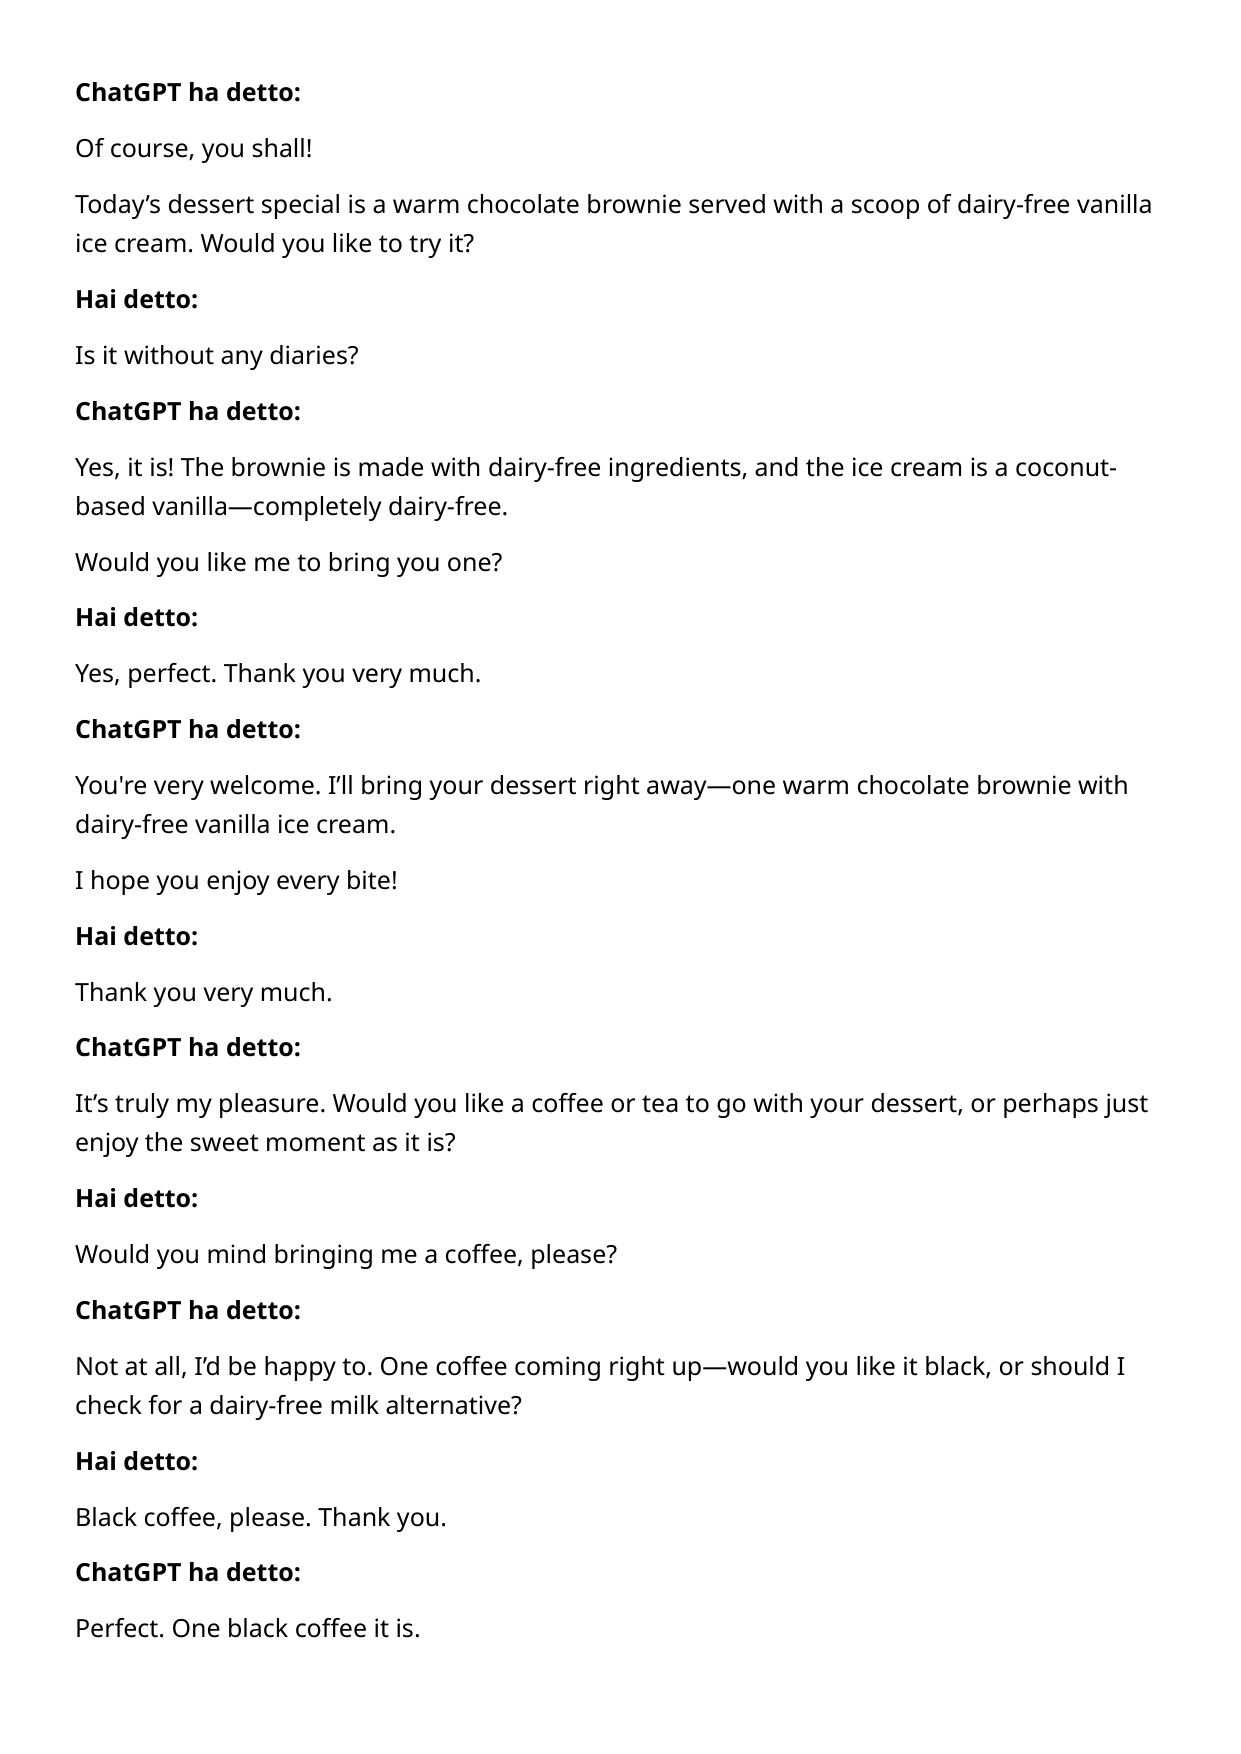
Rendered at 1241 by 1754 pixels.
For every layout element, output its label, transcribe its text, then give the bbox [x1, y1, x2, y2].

text Hai detto: [75, 1443, 1165, 1477]
text Hai detto: [75, 282, 1165, 316]
text Of course, you shall! [75, 131, 1165, 165]
text ChatGPT ha detto: [75, 1030, 1165, 1064]
text Would you mind bringing me a coffee, please? [75, 1237, 1165, 1271]
text ChatGPT ha detto: [75, 712, 1165, 746]
text ChatGPT ha detto: [75, 1292, 1165, 1327]
text Yes, it is! The brownie is made with dairy-free ingredients, and the ice cream is a coconut-based vanilla—completely dairy-free. [75, 449, 1165, 522]
text Perfect. One black coffee it is. [75, 1611, 1165, 1645]
text ChatGPT ha detto: [75, 75, 1165, 109]
text You're very welcome. I’ll bring your dessert right away—one warm chocolate brownie with dairy-free vanilla ice cream. [75, 767, 1165, 841]
text Hai detto: [75, 918, 1165, 952]
text Yes, perfect. Thank you very much. [75, 656, 1165, 690]
text Not at all, I’d be happy to. One coffee coming right up—would you like it black, or should I check for a dairy-free milk alternative? [75, 1348, 1165, 1422]
text Would you like me to bring you one? [75, 544, 1165, 578]
text Hai detto: [75, 600, 1165, 634]
text Today’s dessert special is a warm chocolate brownie served with a scoop of dairy-free vanilla ice cream. Would you like to try it? [75, 187, 1165, 260]
text It’s truly my pleasure. Would you like a coffee or tea to go with your dessert, or perhaps just enjoy the sweet moment as it is? [75, 1086, 1165, 1159]
text Black coffee, please. Thank you. [75, 1499, 1165, 1533]
text ChatGPT ha detto: [75, 393, 1165, 427]
text I hope you enjoy every bite! [75, 862, 1165, 897]
text Hai detto: [75, 1181, 1165, 1215]
text ChatGPT ha detto: [75, 1555, 1165, 1589]
text Is it without any diaries? [75, 337, 1165, 372]
text Thank you very much. [75, 974, 1165, 1008]
